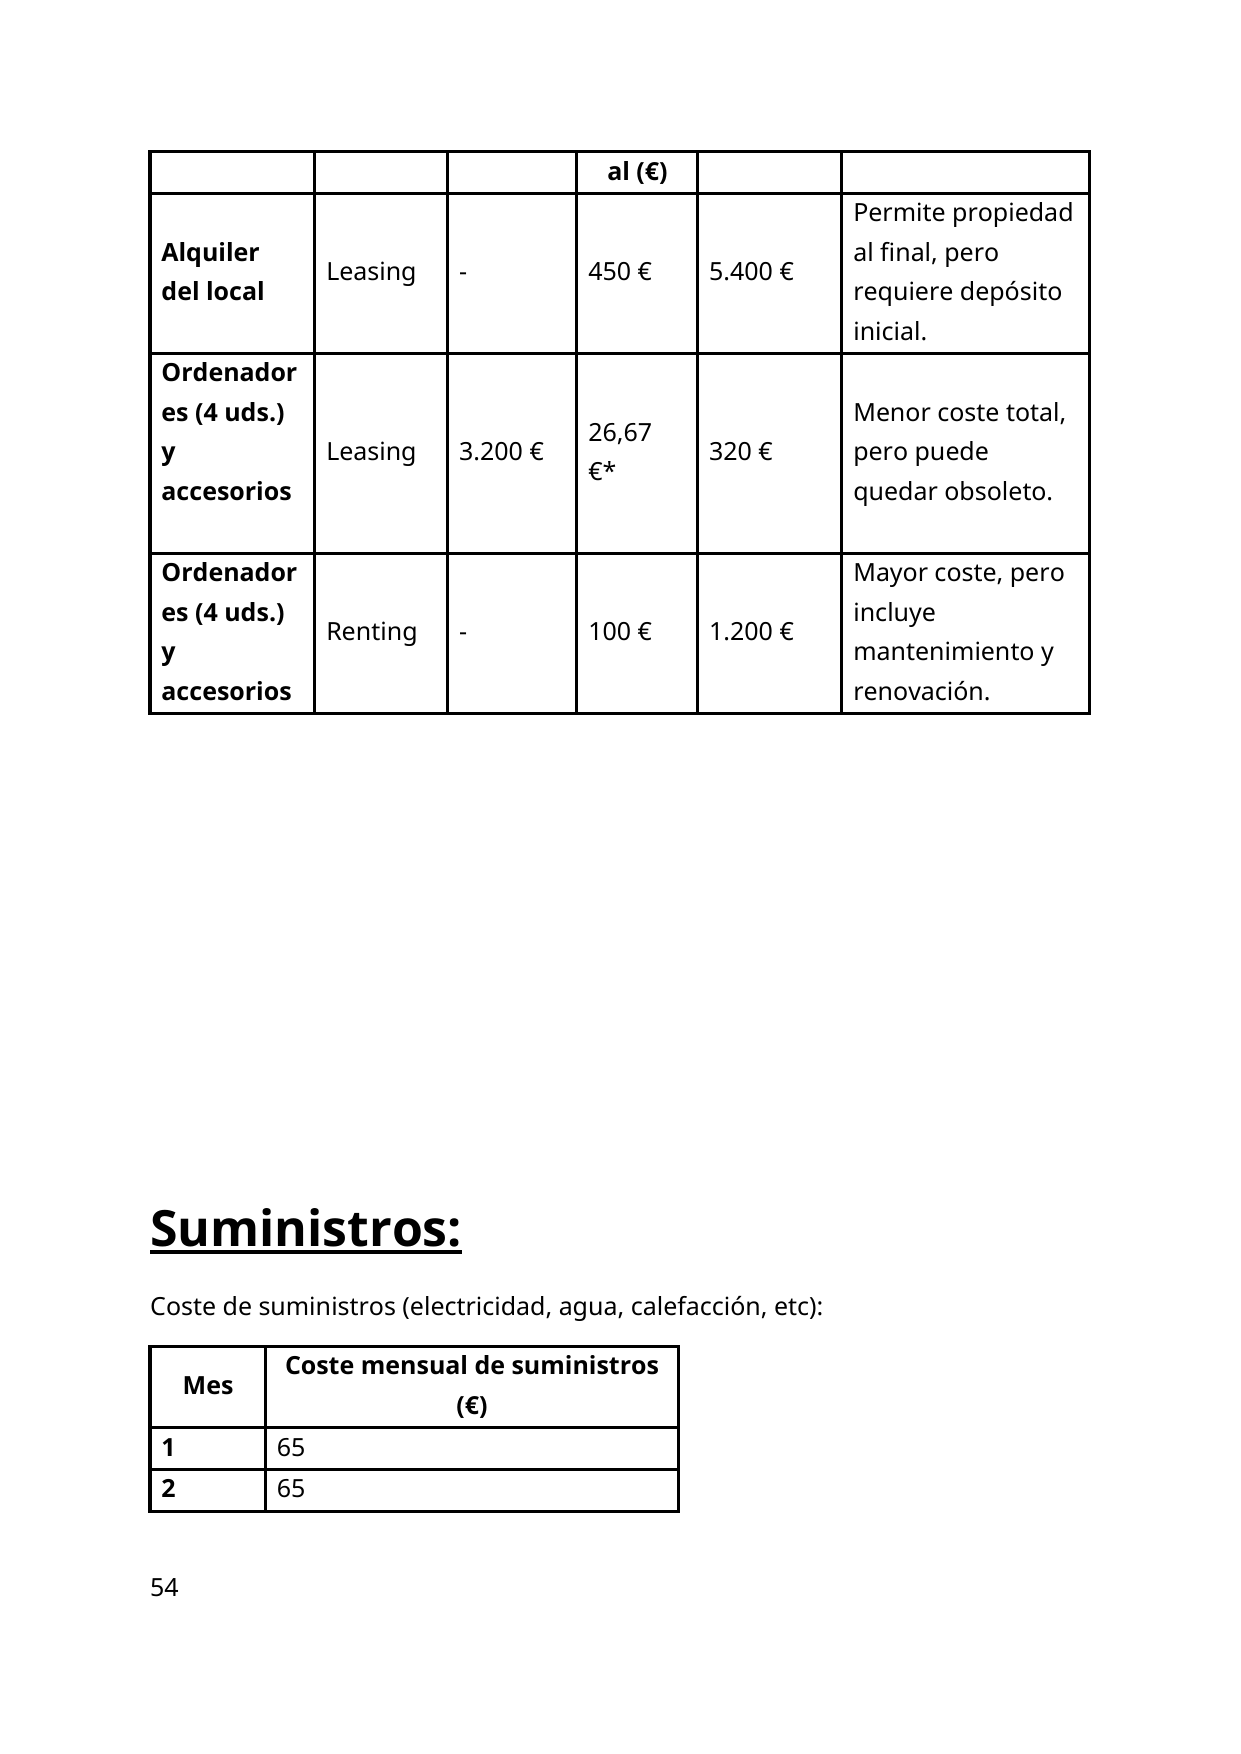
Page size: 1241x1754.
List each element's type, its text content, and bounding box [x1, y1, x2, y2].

table_cell Menor coste total, pero puede quedar obsoleto. [843, 355, 1088, 552]
table_cell 1.200 € [699, 555, 840, 712]
table_cell 65 [267, 1471, 677, 1510]
table_cell Leasing [316, 195, 446, 352]
text Suministros: [150, 1193, 1090, 1261]
table_cell 320 € [699, 355, 840, 552]
table_header [843, 153, 1088, 192]
table_header [699, 153, 840, 192]
table_header Mes [152, 1348, 264, 1426]
table_cell 3.200 € [449, 355, 575, 552]
table_cell Mayor coste, pero incluye mantenimiento y renovación. [843, 555, 1088, 712]
table_cell Renting [316, 555, 446, 712]
table_header al (€) [578, 153, 696, 192]
table_cell - [449, 555, 575, 712]
table_header Coste mensual de suministros (€) [267, 1348, 677, 1426]
table_cell 100 € [578, 555, 696, 712]
table_cell - [449, 195, 575, 352]
table_cell 65 [267, 1429, 677, 1468]
table_cell Leasing [316, 355, 446, 552]
table_header [316, 153, 446, 192]
table_cell 1 [152, 1429, 264, 1468]
table_header [152, 153, 313, 192]
table_cell Alquiler del local [152, 195, 313, 352]
table_cell 450 € [578, 195, 696, 352]
table_header [449, 153, 575, 192]
table_cell 5.400 € [699, 195, 840, 352]
table_cell Ordenadores (4 uds.) y accesorios [152, 555, 313, 712]
table_cell 26,67 €* [578, 355, 696, 552]
table_cell Permite propiedad al final, pero requiere depósito inicial. [843, 195, 1088, 352]
table_cell Ordenadores (4 uds.) y accesorios [152, 355, 313, 552]
text Coste de suministros (electricidad, agua, calefacción, etc): [150, 1289, 1090, 1323]
table_cell 2 [152, 1471, 264, 1510]
